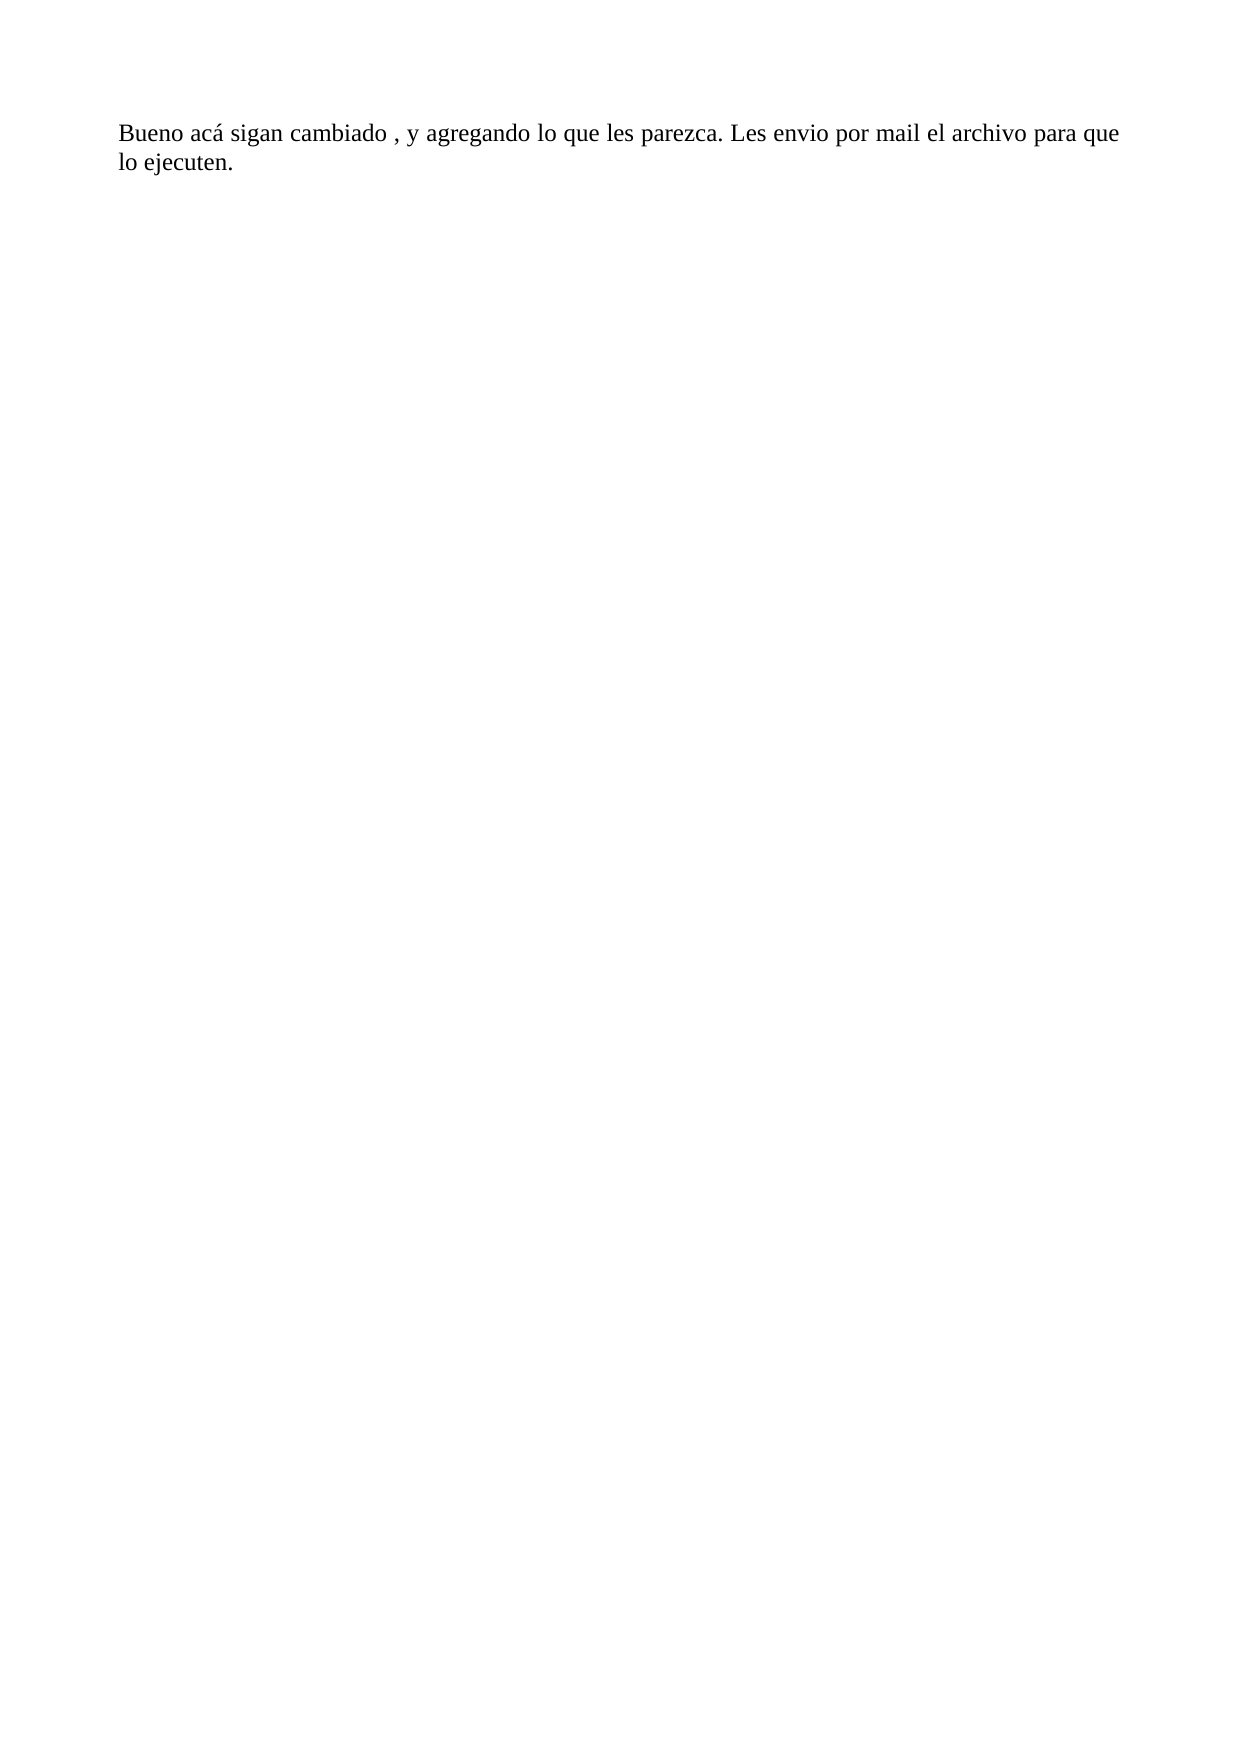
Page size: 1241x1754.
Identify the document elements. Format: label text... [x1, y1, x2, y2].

text Bueno acá sigan cambiado , y agregando lo que les parezca. Les envio por mail el archivo para que lo ejecuten. [118, 118, 1122, 176]
